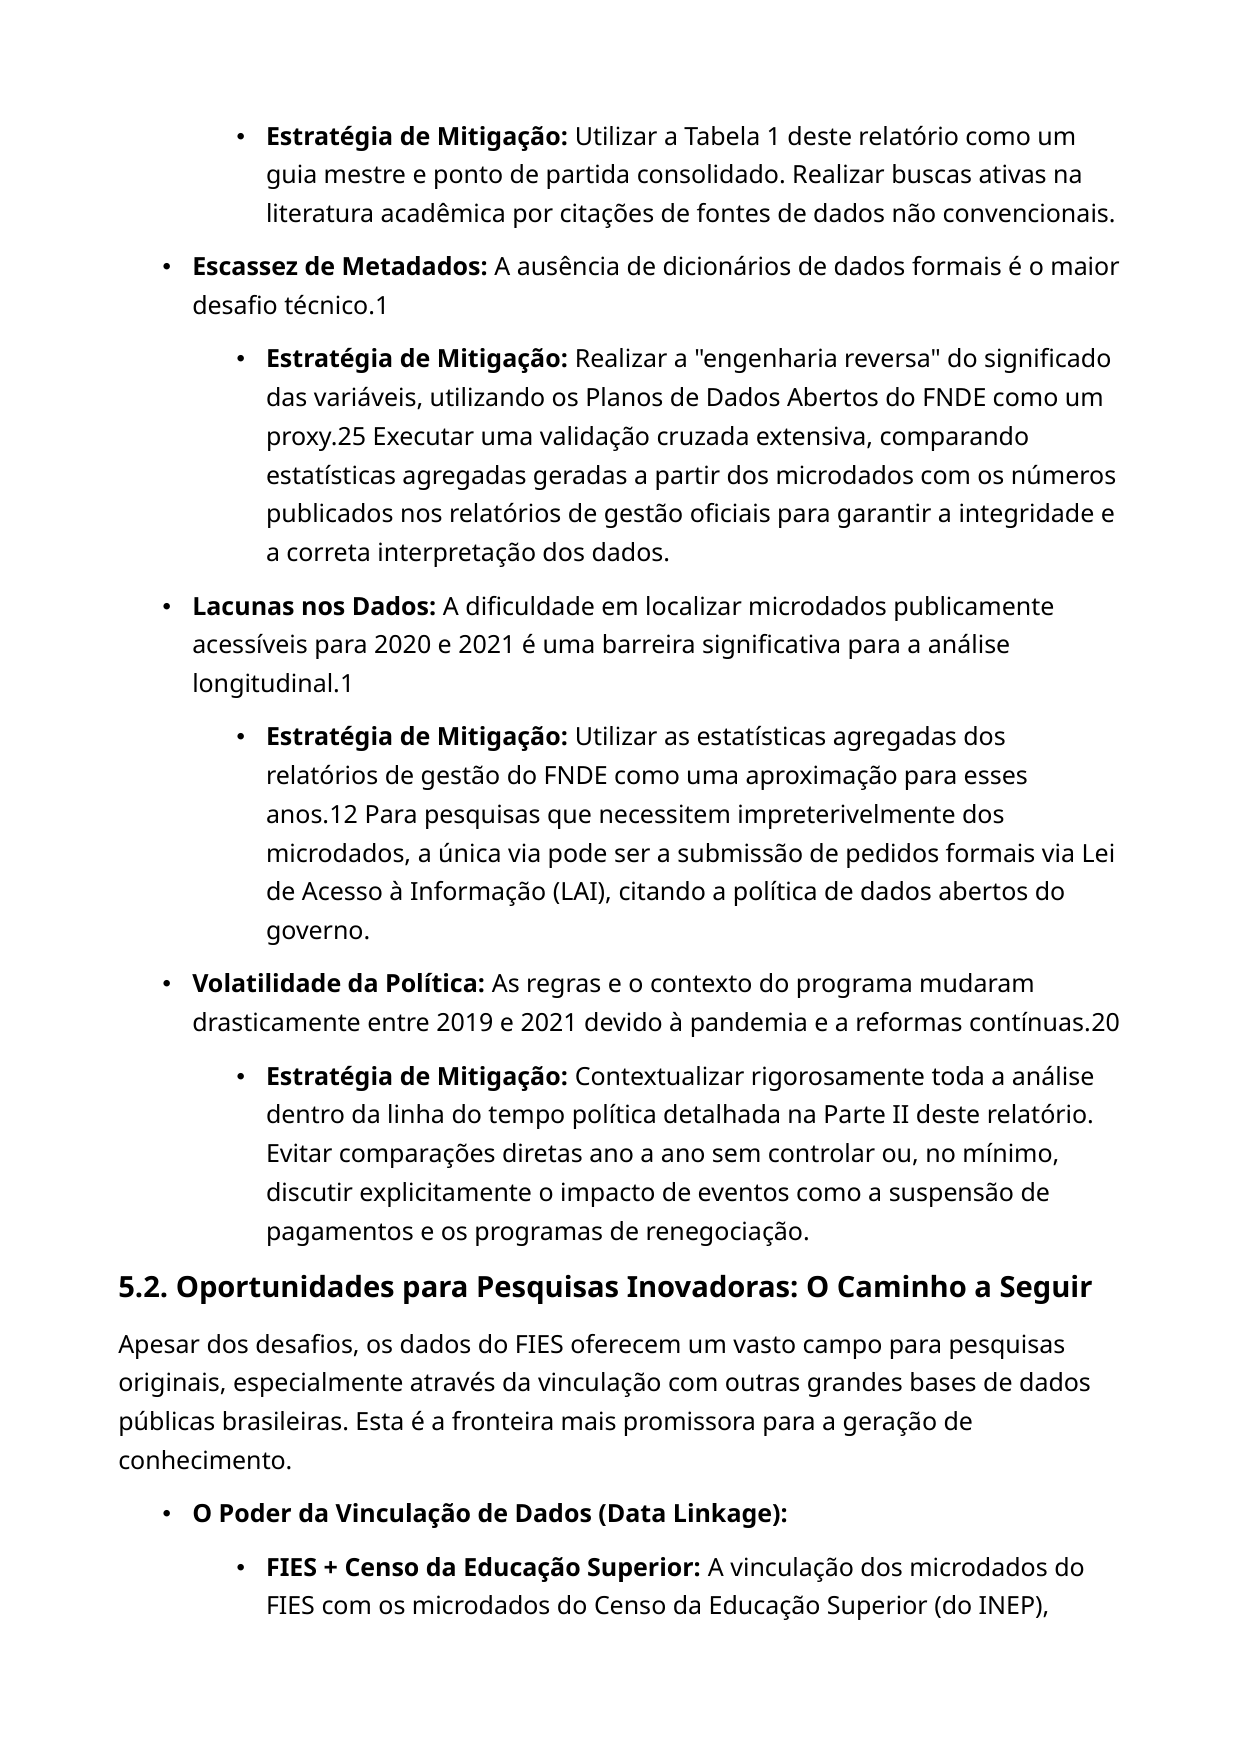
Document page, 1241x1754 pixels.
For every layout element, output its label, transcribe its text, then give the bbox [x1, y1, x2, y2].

list Estratégia de Mitigação: Utilizar as estatísticas agregadas dos relatórios de gestão do FNDE como uma aproximação para esses anos.12 Para pesquisas que necessitem impreterivelmente dos microdados, a única via pode ser a submissão de pedidos formais via Lei de Acesso à Informação (LAI), citando a política de dados abertos do governo. [236, 719, 1122, 947]
list FIES + Censo da Educação Superior: A vinculação dos microdados do FIES com os microdados do Censo da Educação Superior (do INEP), [236, 1549, 1122, 1622]
subtitle 5.2. Oportunidades para Pesquisas Inovadoras: O Caminho a Seguir [118, 1266, 1122, 1306]
list Estratégia de Mitigação: Contextualizar rigorosamente toda a análise dentro da linha do tempo política detalhada na Parte II deste relatório. Evitar comparações diretas ano a ano sem controlar ou, no mínimo, discutir explicitamente o impacto de eventos como a suspensão de pagamentos e os programas de renegociação. [236, 1058, 1122, 1247]
list O Poder da Vinculação de Dados (Data Linkage): [162, 1496, 1122, 1530]
list Estratégia de Mitigação: Realizar a "engenharia reversa" do significado das variáveis, utilizando os Planos de Dados Abertos do FNDE como um proxy.25 Executar uma validação cruzada extensiva, comparando estatísticas agregadas geradas a partir dos microdados com os números publicados nos relatórios de gestão oficiais para garantir a integridade e a correta interpretação dos dados. [236, 341, 1122, 569]
list Estratégia de Mitigação: Utilizar a Tabela 1 deste relatório como um guia mestre e ponto de partida consolidado. Realizar buscas ativas na literatura acadêmica por citações de fontes de dados não convencionais. [236, 118, 1122, 230]
list Escassez de Metadados: A ausência de dicionários de dados formais é o maior desafio técnico.1 [162, 249, 1122, 322]
list Volatilidade da Política: As regras e o contexto do programa mudaram drasticamente entre 2019 e 2021 devido à pandemia e a reformas contínuas.20 [162, 966, 1122, 1039]
list Lacunas nos Dados: A dificuldade em localizar microdados publicamente acessíveis para 2020 e 2021 é uma barreira significativa para a análise longitudinal.1 [162, 588, 1122, 700]
text Apesar dos desafios, os dados do FIES oferecem um vasto campo para pesquisas originais, especialmente através da vinculação com outras grandes bases de dados públicas brasileiras. Esta é a fronteira mais promissora para a geração de conhecimento. [118, 1326, 1122, 1477]
